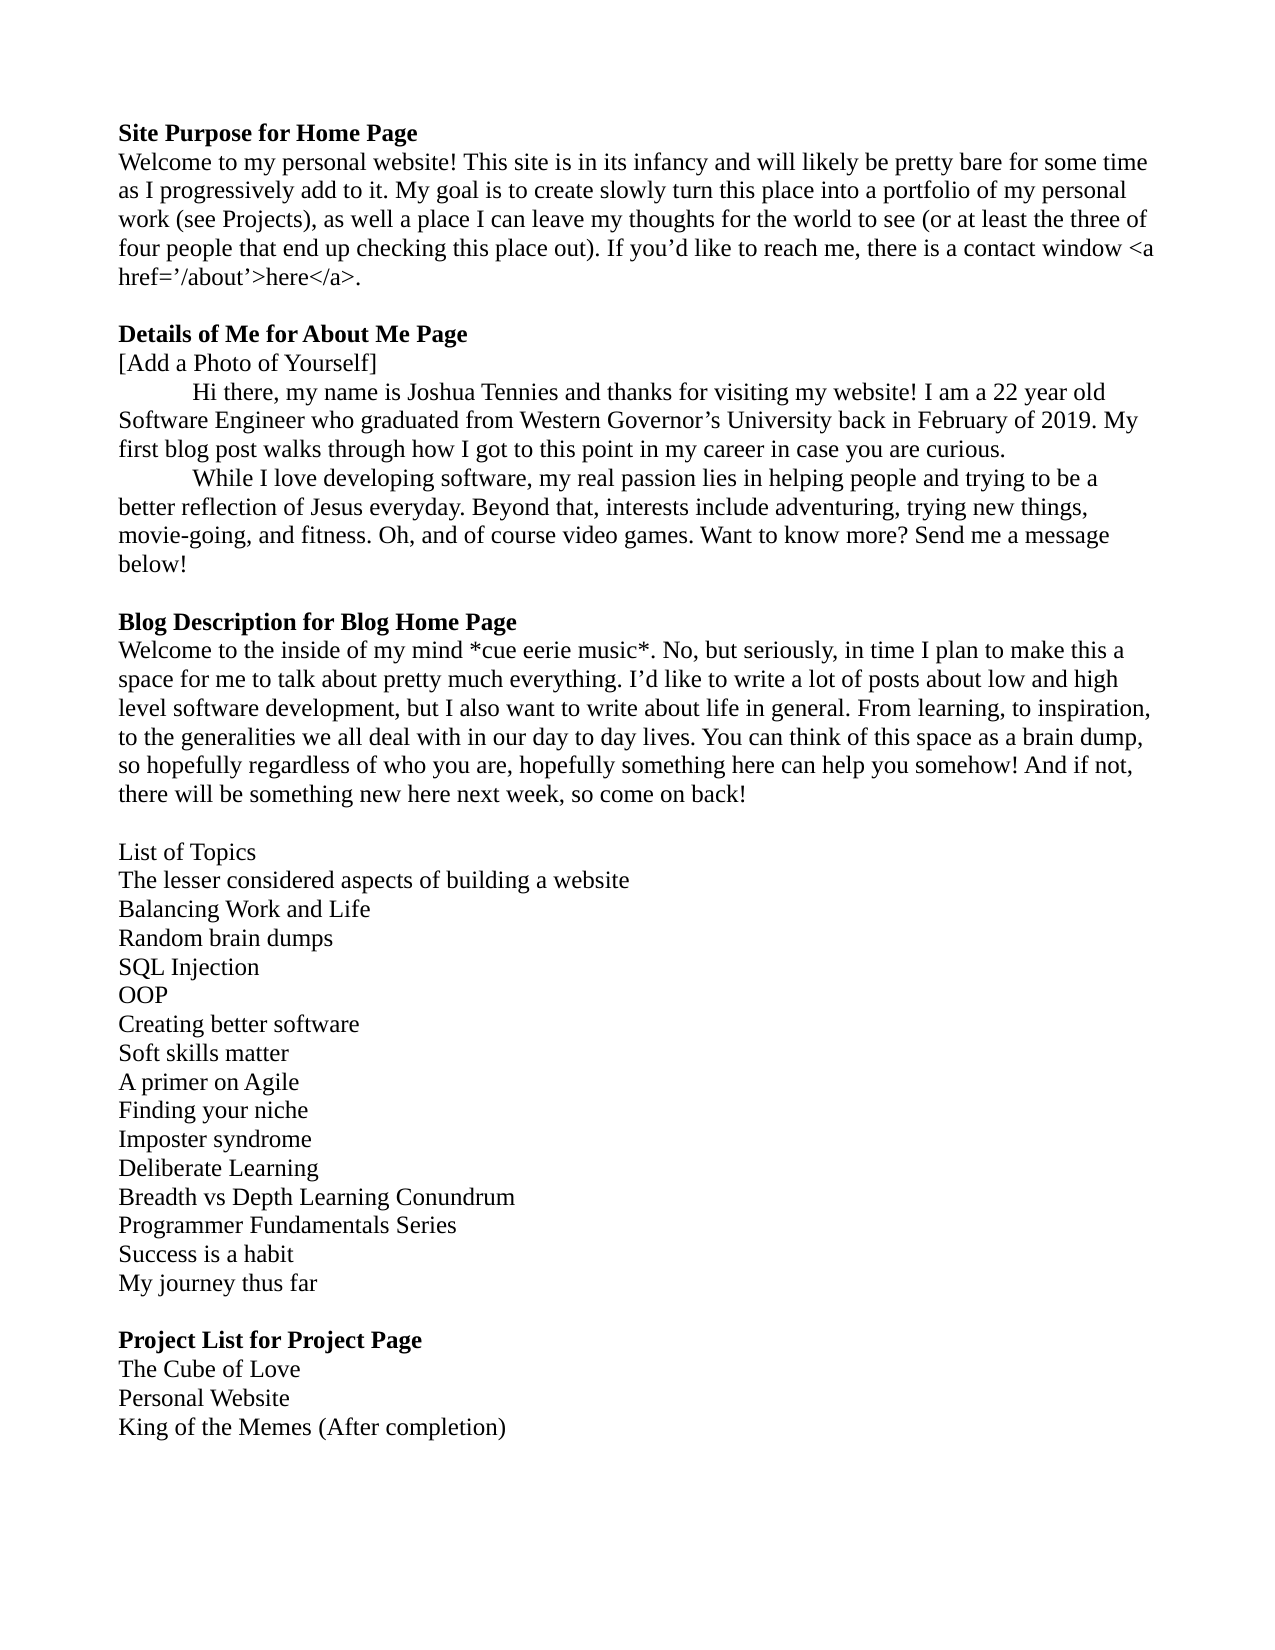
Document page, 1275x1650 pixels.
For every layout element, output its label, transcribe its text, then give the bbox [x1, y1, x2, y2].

text Breadth vs Depth Learning Conundrum [118, 1182, 1157, 1211]
text OOP [118, 981, 1157, 1009]
text A primer on Agile [118, 1067, 1157, 1096]
text Random brain dumps [118, 923, 1157, 952]
text Programmer Fundamentals Series [118, 1211, 1157, 1239]
text Success is a habit [118, 1239, 1157, 1268]
text Balancing Work and Life [118, 894, 1157, 923]
text Finding your niche [118, 1096, 1157, 1124]
text Project List for Project Page [118, 1326, 1157, 1354]
text Welcome to the inside of my mind *cue eerie music*. No, but seriously, in time I plan to make this a space for me to talk about pretty much everything. I’d like to write a lot of posts about low and high level software development, but I also want to write about life in general. From learning, to inspiration, to the generalities we all deal with in our day to day lives. You can think of this space as a brain dump, so hopefully regardless of who you are, hopefully something here can help you somehow! And if not, there will be something new here next week, so come on back! [118, 636, 1157, 808]
text Hi there, my name is Joshua Tennies and thanks for visiting my website! I am a 22 year old Software Engineer who graduated from Western Governor’s University back in February of 2019. My first blog post walks through how I got to this point in my career in case you are curious. [118, 377, 1157, 463]
text Creating better software [118, 1009, 1157, 1038]
text Blog Description for Blog Home Page [118, 607, 1157, 636]
text The Cube of Love [118, 1354, 1157, 1383]
text Welcome to my personal website! This site is in its infancy and will likely be pretty bare for some time as I progressively add to it. My goal is to create slowly turn this place into a portfolio of my personal work (see Projects), as well a place I can leave my thoughts for the world to see (or at least the three of four people that end up checking this place out). If you’d like to reach me, there is a contact window <a href=’/about’>here</a>. [118, 147, 1157, 291]
text SQL Injection [118, 952, 1157, 981]
text Details of Me for About Me Page [118, 319, 1157, 348]
text My journey thus far [118, 1268, 1157, 1297]
text List of Topics [118, 837, 1157, 866]
text While I love developing software, my real passion lies in helping people and trying to be a better reflection of Jesus everyday. Beyond that, interests include adventuring, trying new things, movie-going, and fitness. Oh, and of course video games. Want to know more? Send me a message below! [118, 463, 1157, 578]
text The lesser considered aspects of building a website [118, 866, 1157, 894]
text Personal Website [118, 1383, 1157, 1412]
text King of the Memes (After completion) [118, 1412, 1157, 1441]
text Deliberate Learning [118, 1153, 1157, 1182]
text [Add a Photo of Yourself] [118, 348, 1157, 377]
text Site Purpose for Home Page [118, 118, 1157, 147]
text Soft skills matter [118, 1038, 1157, 1067]
text Imposter syndrome [118, 1124, 1157, 1153]
